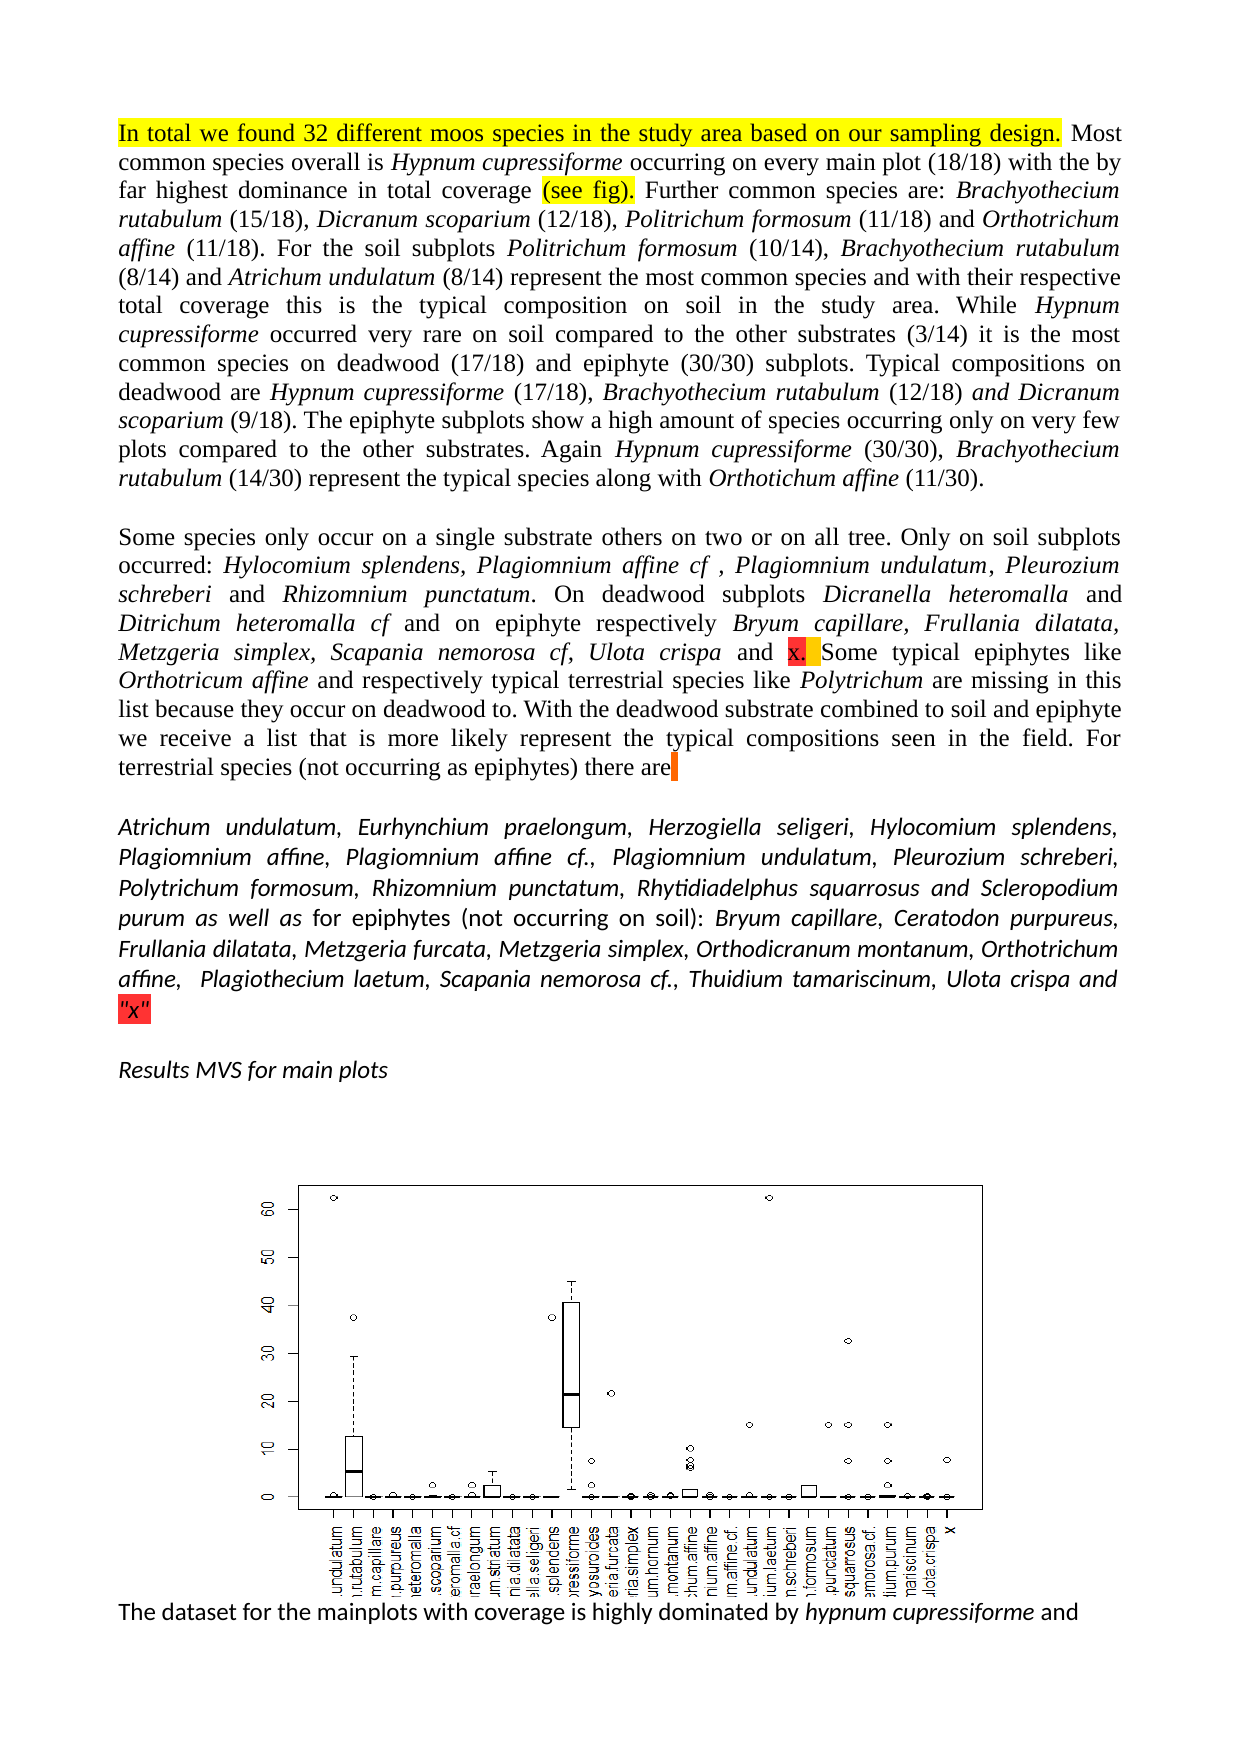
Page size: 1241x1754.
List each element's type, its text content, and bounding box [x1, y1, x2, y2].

text Some species only occur on a single substrate others on two or on all tree. Only on soil subplots occurred: Hylocomium splendens, Plagiomnium affine cf , Plagiomnium undulatum, Pleurozium schreberi and Rhizomnium punctatum. On deadwood subplots Dicranella heteromalla and Ditrichum heteromalla cf and on epiphyte respectively Bryum capillare, Frullania dilatata, Metzgeria simplex, Scapania nemorosa cf, Ulota crispa and x. Some typical epiphytes like Orthotricum affine and respectively typical terrestrial species like Polytrichum are missing in this list because they occur on deadwood to. With the deadwood substrate combined to soil and epiphyte we receive a list that is more likely represent the typical compositions seen in the field. For terrestrial species (not occurring as epiphytes) there are [118, 522, 1122, 781]
picture [213, 1114, 1027, 1597]
text Results MVS for main plots [118, 1054, 1122, 1085]
text Atrichum undulatum, Eurhynchium praelongum, Herzogiella seligeri, Hylocomium splendens, Plagiomnium affine, Plagiomnium affine cf., Plagiomnium undulatum, Pleurozium schreberi, Polytrichum formosum, Rhizomnium punctatum, Rhytidiadelphus squarrosus and Scleropodium purum as well as for epiphytes (not occurring on soil): Bryum capillare, Ceratodon purpureus, Frullania dilatata, Metzgeria furcata, Metzgeria simplex, Orthodicranum montanum, Orthotrichum affine, Plagiothecium laetum, Scapania nemorosa cf., Thuidium tamariscinum, Ulota crispa and "x" [118, 811, 1122, 1024]
text The dataset for the mainplots with coverage is highly dominated by hypnum cupressiforme and [118, 1115, 1122, 1627]
text In total we found 32 different moos species in the study area based on our sampling design. Most common species overall is Hypnum cupressiforme occurring on every main plot (18/18) with the by far highest dominance in total coverage (see fig). Further common species are: Brachyothecium rutabulum (15/18), Dicranum scoparium (12/18), Politrichum formosum (11/18) and Orthotrichum affine (11/18). For the soil subplots Politrichum formosum (10/14), Brachyothecium rutabulum (8/14) and Atrichum undulatum (8/14) represent the most common species and with their respective total coverage this is the typical composition on soil in the study area. While Hypnum cupressiforme occurred very rare on soil compared to the other substrates (3/14) it is the most common species on deadwood (17/18) and epiphyte (30/30) subplots. Typical compositions on deadwood are Hypnum cupressiforme (17/18), Brachyothecium rutabulum (12/18) and Dicranum scoparium (9/18). The epiphyte subplots show a high amount of species occurring only on very few plots compared to the other substrates. Again Hypnum cupressiforme (30/30), Brachyothecium rutabulum (14/30) represent the typical species along with Orthotichum affine (11/30). [118, 118, 1122, 492]
